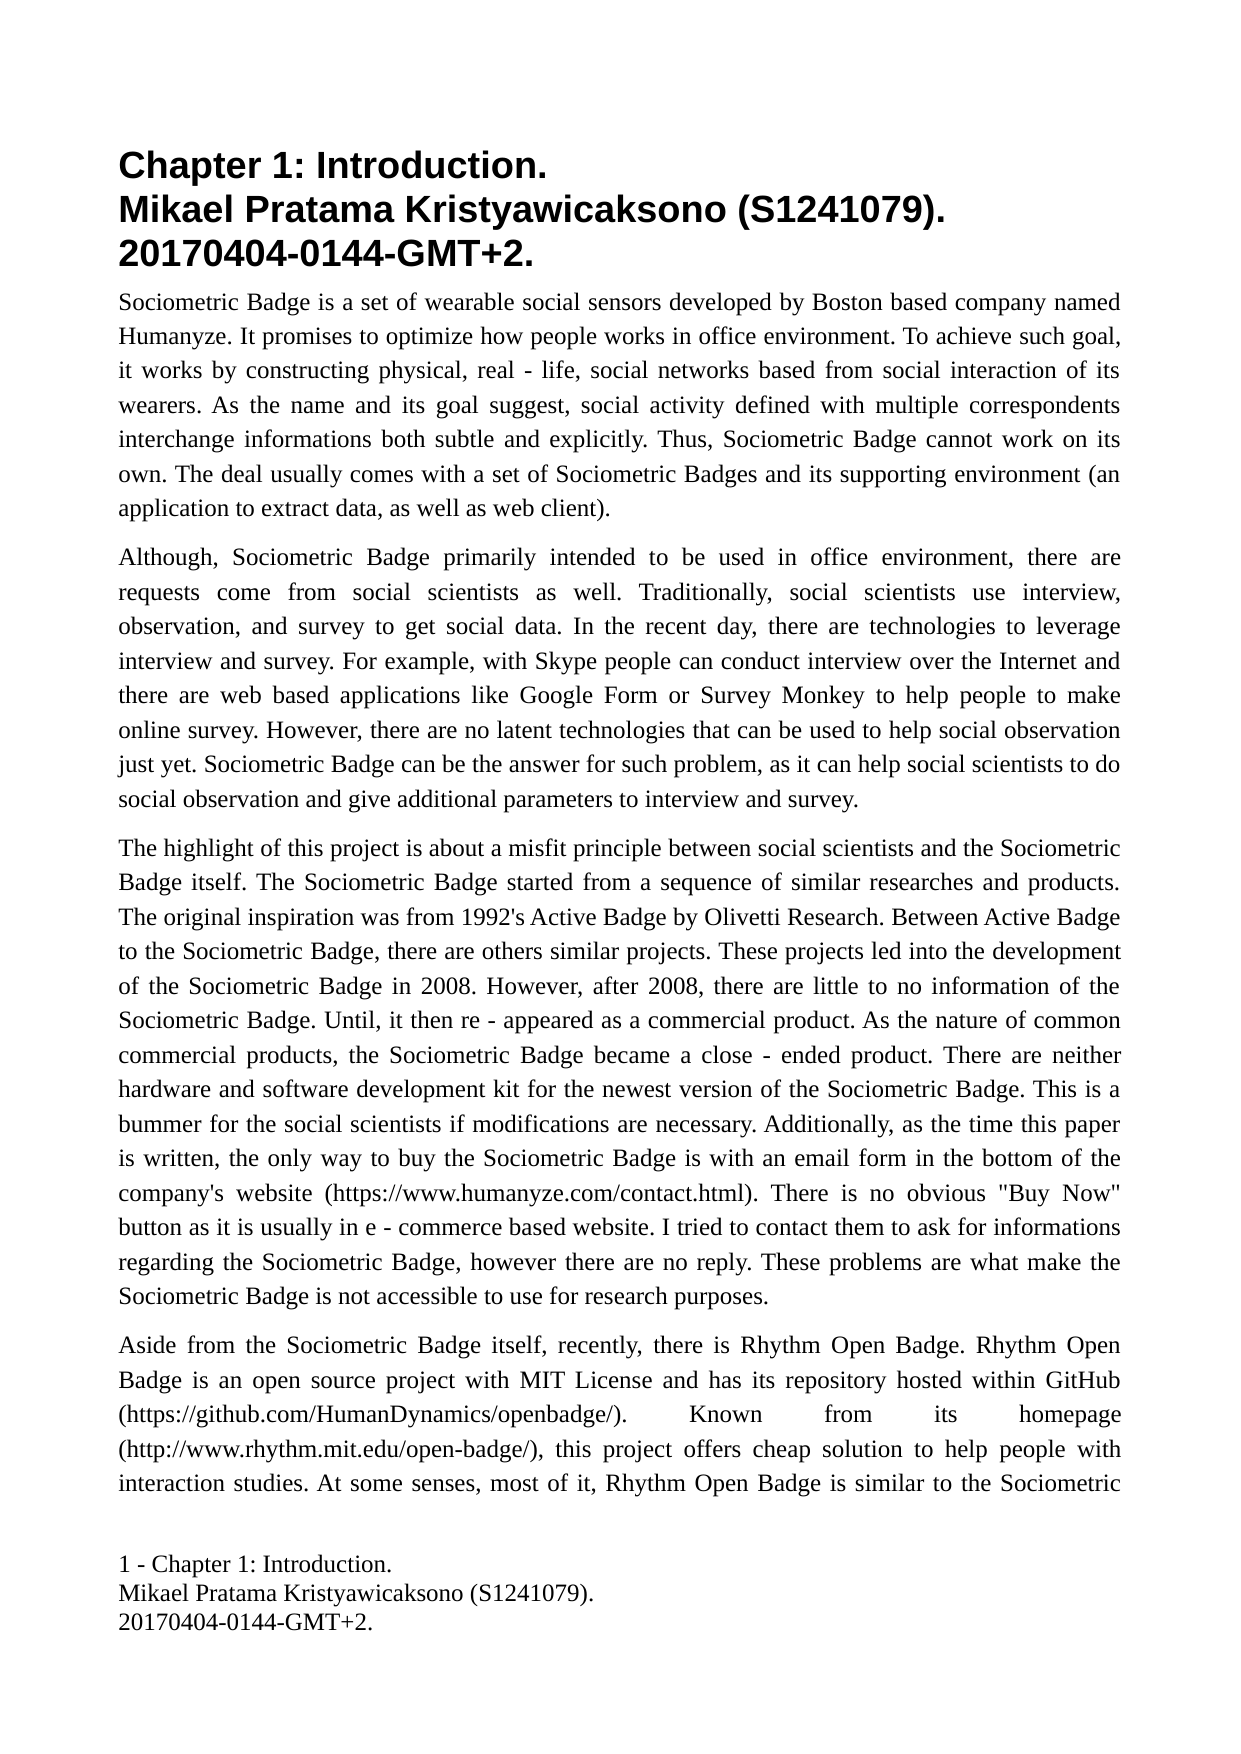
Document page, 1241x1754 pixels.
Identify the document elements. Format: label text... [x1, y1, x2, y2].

text Sociometric Badge is a set of wearable social sensors developed by Boston based company named Humanyze. It promises to optimize how people works in office environment. To achieve such goal, it works by constructing physical, real - life, social networks based from social interaction of its wearers. As the name and its goal suggest, social activity defined with multiple correspondents interchange informations both subtle and explicitly. Thus, Sociometric Badge cannot work on its own. The deal usually comes with a set of Sociometric Badges and its supporting environment (an application to extract data, as well as web client). [118, 287, 1122, 522]
text The highlight of this project is about a misfit principle between social scientists and the Sociometric Badge itself. The Sociometric Badge started from a sequence of similar researches and products. The original inspiration was from 1992's Active Badge by Olivetti Research. Between Active Badge to the Sociometric Badge, there are others similar projects. These projects led into the development of the Sociometric Badge in 2008. However, after 2008, there are little to no information of the Sociometric Badge. Until, it then re - appeared as a commercial product. As the nature of common commercial products, the Sociometric Badge became a close - ended product. There are neither hardware and software development kit for the newest version of the Sociometric Badge. This is a bummer for the social scientists if modifications are necessary. Additionally, as the time this paper is written, the only way to buy the Sociometric Badge is with an email form in the bottom of the company's website (https://www.humanyze.com/contact.html). There is no obvious "Buy Now" button as it is usually in e - commerce based website. I tried to contact them to ask for informations regarding the Sociometric Badge, however there are no reply. These problems are what make the Sociometric Badge is not accessible to use for research purposes. [118, 833, 1122, 1310]
text Although, Sociometric Badge primarily intended to be used in office environment, there are requests come from social scientists as well. Traditionally, social scientists use interview, observation, and survey to get social data. In the recent day, there are technologies to leverage interview and survey. For example, with Skype people can conduct interview over the Internet and there are web based applications like Google Form or Survey Monkey to help people to make online survey. However, there are no latent technologies that can be used to help social observation just yet. Sociometric Badge can be the answer for such problem, as it can help social scientists to do social observation and give additional parameters to interview and survey. [118, 542, 1122, 813]
subtitle Chapter 1: Introduction. Mikael Pratama Kristyawicaksono (S1241079). 20170404-0144-GMT+2. [118, 143, 1122, 274]
text Aside from the Sociometric Badge itself, recently, there is Rhythm Open Badge. Rhythm Open Badge is an open source project with MIT License and has its repository hosted within GitHub (https://github.com/HumanDynamics/openbadge/). Known from its homepage (http://www.rhythm.mit.edu/open-badge/), this project offers cheap solution to help people with interaction studies. At some senses, most of it, Rhythm Open Badge is similar to the Sociometric [118, 1330, 1122, 1497]
